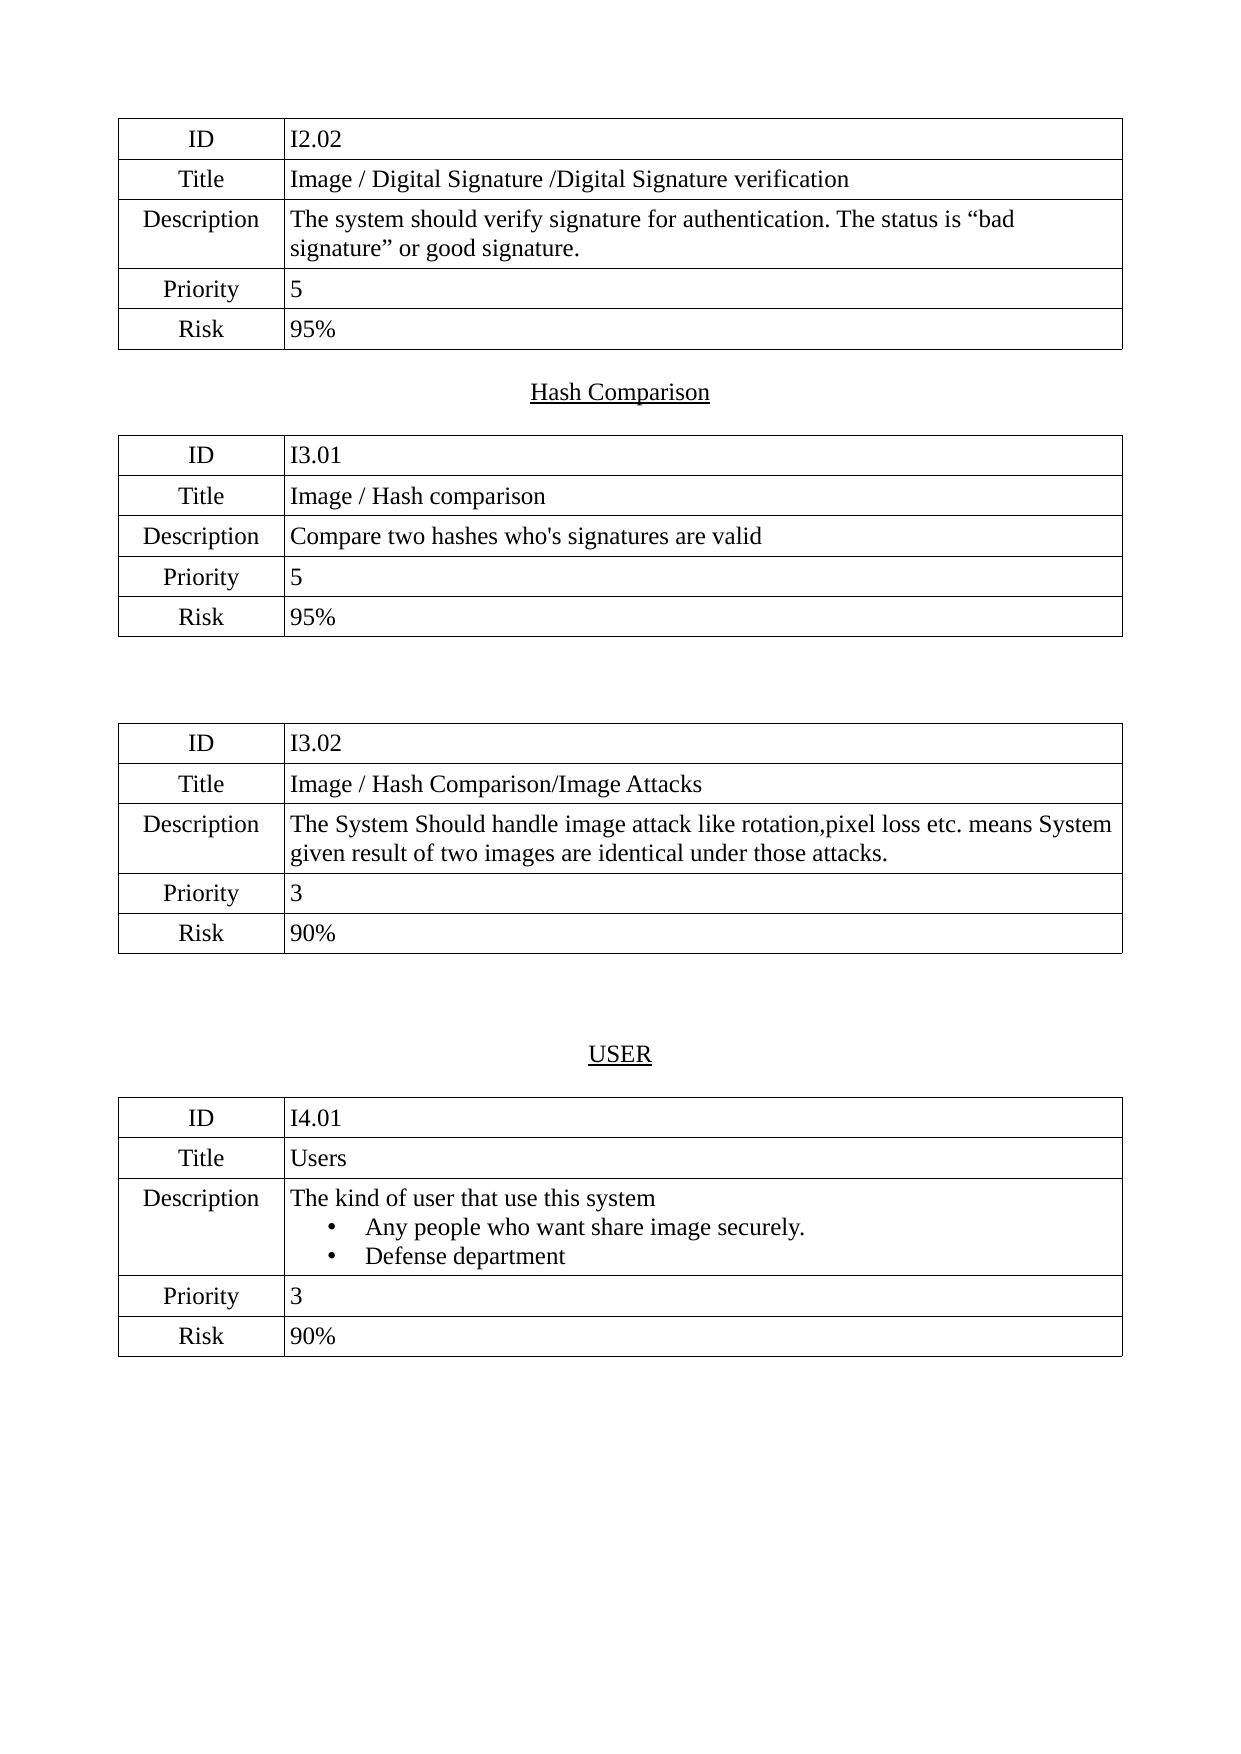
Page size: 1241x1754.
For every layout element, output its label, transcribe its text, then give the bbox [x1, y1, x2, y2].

table_cell Priority [119, 557, 284, 596]
table_cell Compare two hashes who's signatures are valid [285, 516, 1122, 556]
table_cell Image / Hash comparison [285, 476, 1122, 515]
table_cell 90% [285, 1317, 1122, 1356]
table_cell 5 [285, 557, 1122, 596]
table_cell Description [119, 804, 284, 872]
table_cell 95% [285, 309, 1122, 348]
table_cell The System Should handle image attack like rotation,pixel loss etc. means System given result of two images are identical under those attacks. [285, 804, 1122, 872]
table_cell 5 [285, 269, 1122, 308]
table_header I4.01 [285, 1098, 1122, 1137]
table_cell Image / Digital Signature /Digital Signature verification [285, 160, 1122, 199]
table_cell Image / Hash Comparison/Image Attacks [285, 764, 1122, 803]
table_cell The system should verify signature for authentication. The status is “bad signature” or good signature. [285, 200, 1122, 268]
table_cell Description [119, 1179, 284, 1275]
text Hash Comparison [118, 377, 1122, 406]
table_header I3.02 [285, 724, 1122, 763]
table_header I3.01 [285, 436, 1122, 475]
table_header ID [119, 1098, 284, 1137]
table_cell Description [119, 200, 284, 268]
table_cell Priority [119, 1276, 284, 1316]
table_cell The kind of user that use this system Any people who want share image securely. Defense department [285, 1179, 1122, 1275]
text USER [118, 1039, 1122, 1068]
table_cell 3 [285, 874, 1122, 913]
table_header ID [119, 436, 284, 475]
table_cell Title [119, 764, 284, 803]
table_cell Title [119, 160, 284, 199]
table_cell 90% [285, 914, 1122, 953]
table_cell Priority [119, 874, 284, 913]
table_header I2.02 [285, 119, 1122, 158]
table_cell Risk [119, 597, 284, 636]
table_header ID [119, 724, 284, 763]
table_cell Priority [119, 269, 284, 308]
table_cell Description [119, 516, 284, 556]
table_cell 95% [285, 597, 1122, 636]
table_cell Users [285, 1138, 1122, 1177]
table_cell Title [119, 476, 284, 515]
table_cell Title [119, 1138, 284, 1177]
table_cell Risk [119, 914, 284, 953]
table_cell 3 [285, 1276, 1122, 1316]
table_header ID [119, 119, 284, 158]
table_cell Risk [119, 309, 284, 348]
table_cell Risk [119, 1317, 284, 1356]
